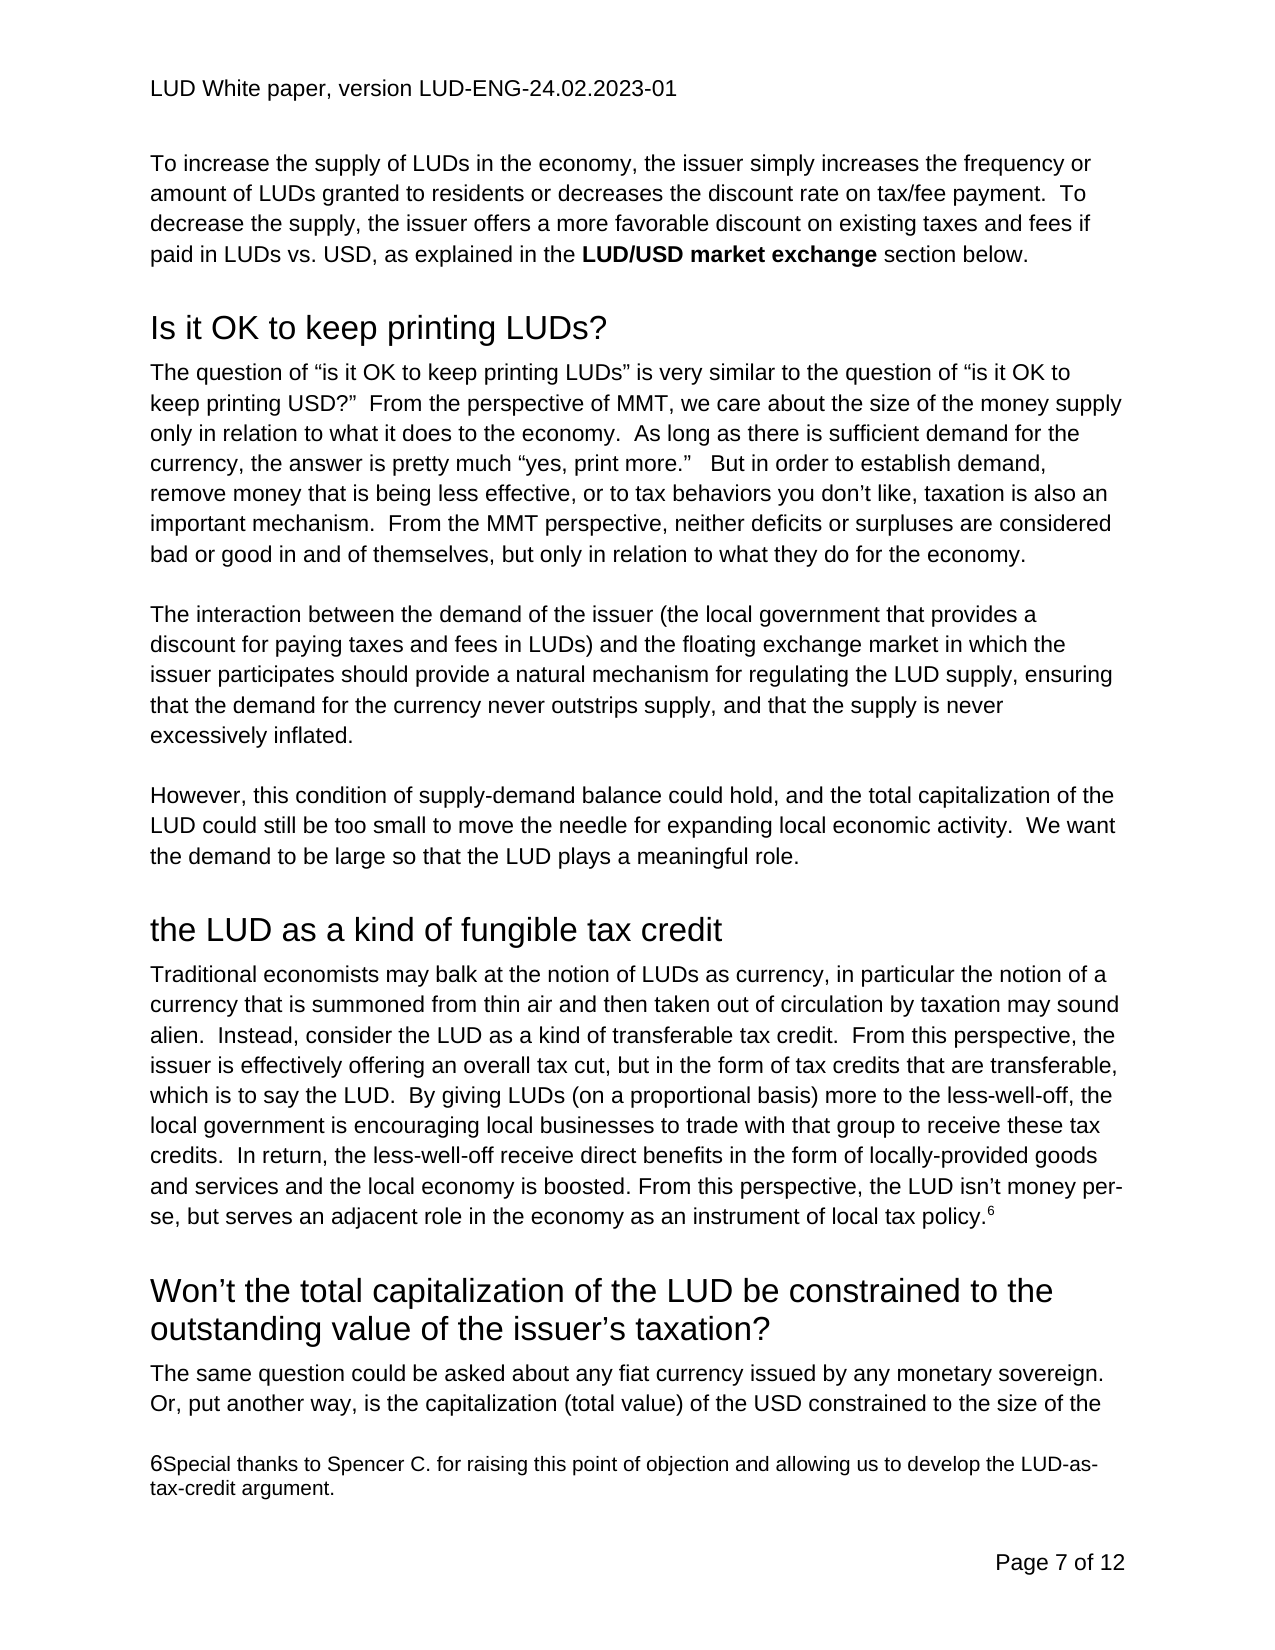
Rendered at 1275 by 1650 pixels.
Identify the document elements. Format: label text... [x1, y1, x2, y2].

text To increase the supply of LUDs in the economy, the issuer simply increases the frequency or amount of LUDs granted to residents or decreases the discount rate on tax/fee payment. To decrease the supply, the issuer offers a more favorable discount on existing taxes and fees if paid in LUDs vs. USD, as explained in the LUD/USD market exchange section below. [150, 150, 1125, 267]
text The question of “is it OK to keep printing LUDs” is very similar to the question of “is it OK to keep printing USD?” From the perspective of MMT, we care about the size of the money supply only in relation to what it does to the economy. As long as there is sufficient demand for the currency, the answer is pretty much “yes, print more.” But in order to establish demand, remove money that is being less effective, or to tax behaviors you don’t like, taxation is also an important mechanism. From the MMT perspective, neither deficits or surpluses are considered bad or good in and of themselves, but only in relation to what they do for the economy. [150, 359, 1125, 567]
text However, this condition of supply-demand balance could hold, and the total capitalization of the LUD could still be too small to move the needle for expanding local economic activity. We want the demand to be large so that the LUD plays a meaningful role. [150, 782, 1125, 869]
text The same question could be asked about any fiat currency issued by any monetary sovereign. Or, put another way, is the capitalization (total value) of the USD constrained to the size of the [150, 1360, 1125, 1417]
subtitle the LUD as a kind of fungible tax credit [150, 910, 1125, 949]
subtitle Is it OK to keep printing LUDs? [150, 308, 1125, 347]
text The interaction between the demand of the issuer (the local government that provides a discount for paying taxes and fees in LUDs) and the floating exchange market in which the issuer participates should provide a natural mechanism for regulating the LUD supply, ensuring that the demand for the currency never outstrips supply, and that the supply is never excessively inflated. [150, 601, 1125, 748]
text Special thanks to Spencer C. for raising this point of objection and allowing us to develop the LUD-as-tax-credit argument. [150, 1450, 1125, 1500]
subtitle Won’t the total capitalization of the LUD be constrained to the outstanding value of the issuer’s taxation? [150, 1271, 1125, 1347]
text Traditional economists may balk at the notion of LUDs as currency, in particular the notion of a currency that is summoned from thin air and then taken out of circulation by taxation may sound alien. Instead, consider the LUD as a kind of transferable tax credit. From this perspective, the issuer is effectively offering an overall tax cut, but in the form of tax credits that are transferable, which is to say the LUD. By giving LUDs (on a proportional basis) more to the less-well-off, the local government is encouraging local businesses to trade with that group to receive these tax credits. In return, the less-well-off receive direct benefits in the form of locally-provided goods and services and the local economy is boosted. From this perspective, the LUD isn’t money per-se, but serves an adjacent role in the economy as an instrument of local tax policy. [150, 961, 1125, 1229]
